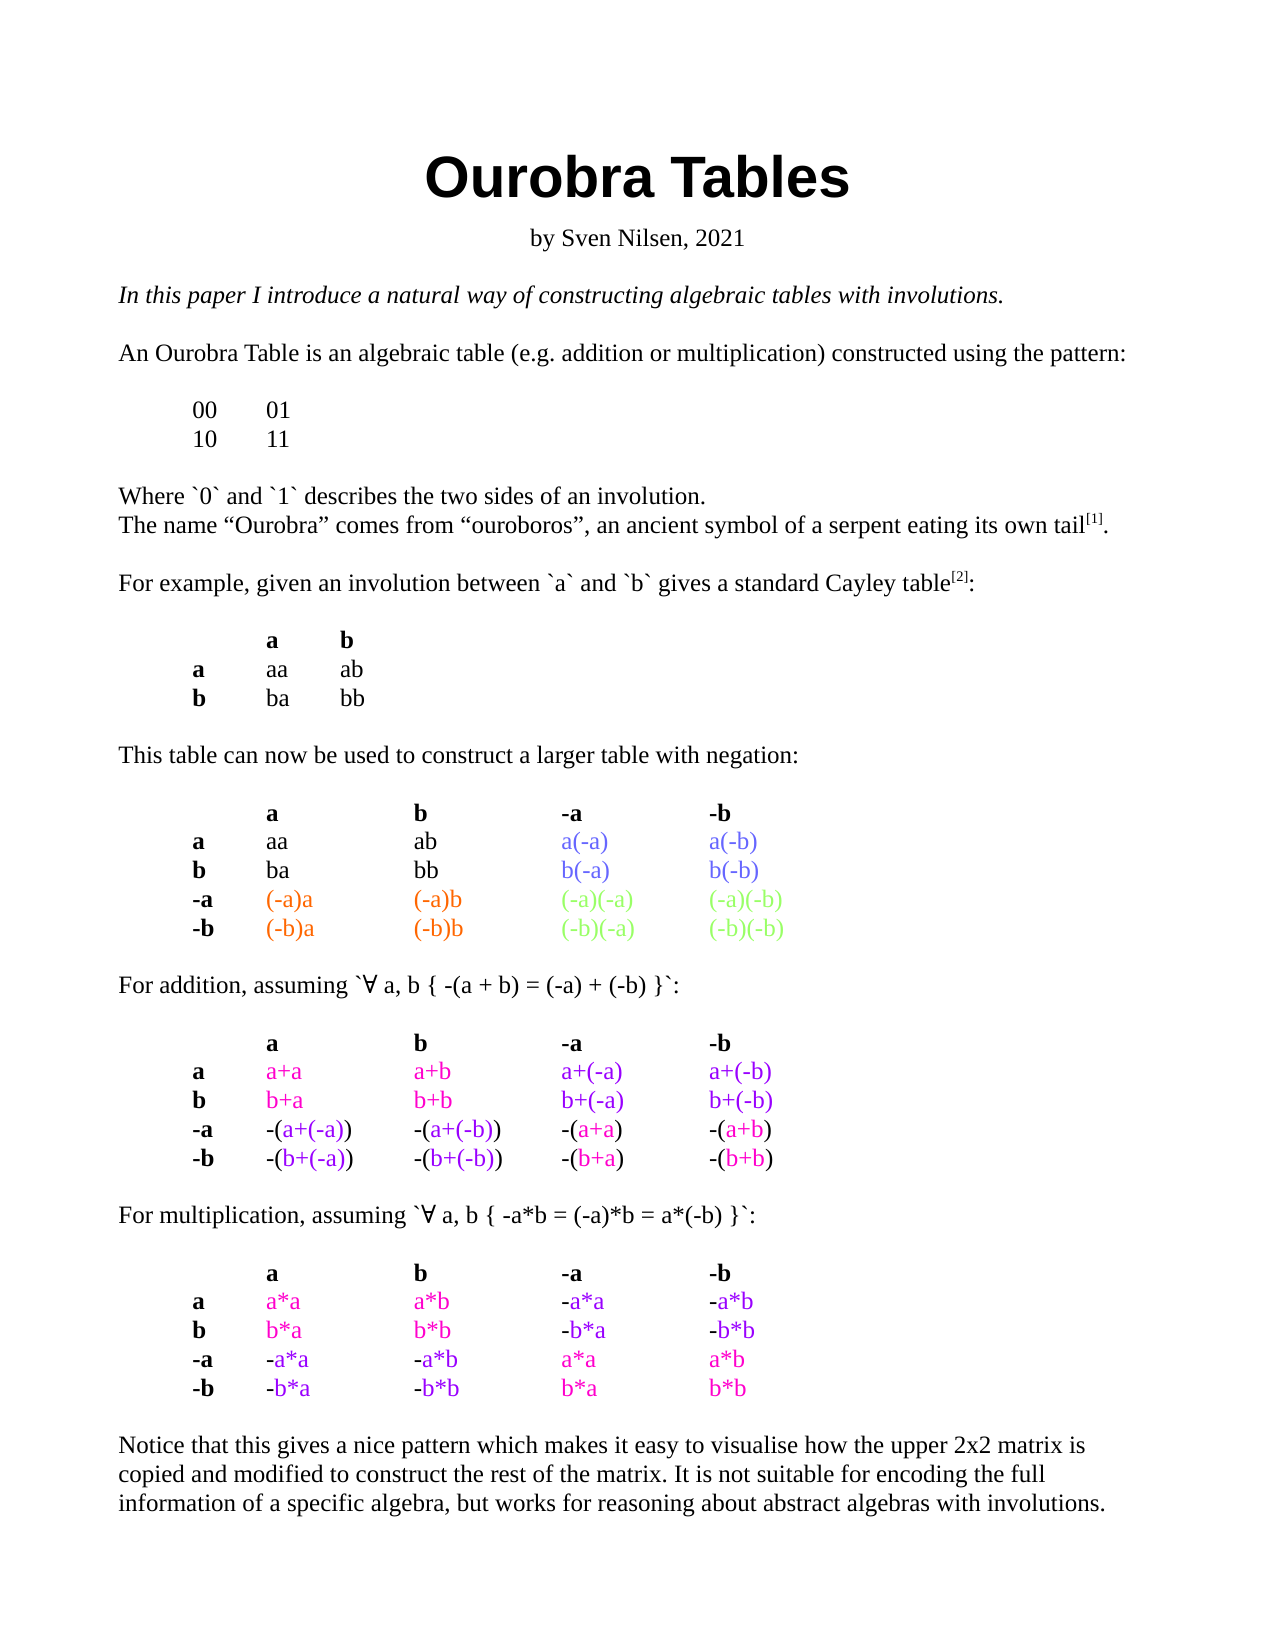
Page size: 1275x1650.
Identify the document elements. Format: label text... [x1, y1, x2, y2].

text a aa ab [118, 654, 1157, 683]
text Where `0` and `1` describes the two sides of an involution. [118, 481, 1157, 510]
text -b -(b+(-a)) -(b+(-b)) -(b+a) -(b+b) [118, 1143, 1157, 1171]
text An Ourobra Table is an algebraic table (e.g. addition or multiplication) constructed using the pattern: [118, 338, 1157, 366]
text b b*a b*b -b*a -b*b [118, 1315, 1157, 1344]
text This table can now be used to construct a larger table with negation: [118, 740, 1157, 769]
text In this paper I introduce a natural way of constructing algebraic tables with involutions. [118, 280, 1157, 309]
text a a*a a*b -a*a -a*b [118, 1286, 1157, 1315]
text by Sven Nilsen, 2021 [118, 223, 1157, 251]
text For multiplication, assuming `∀ a, b { -a*b = (-a)*b = a*(-b) }`: [118, 1200, 1157, 1229]
text a b -a -b [118, 1028, 1157, 1056]
text b ba bb b(-a) b(-b) [118, 855, 1157, 884]
text The name “Ourobra” comes from “ouroboros”, an ancient symbol of a serpent eating its own tail[1]. [118, 510, 1157, 539]
text -a -(a+(-a)) -(a+(-b)) -(a+a) -(a+b) [118, 1114, 1157, 1143]
text a b -a -b [118, 1258, 1157, 1286]
text For addition, assuming `∀ a, b { -(a + b) = (-a) + (-b) }`: [118, 970, 1157, 999]
text -b (-b)a (-b)b (-b)(-a) (-b)(-b) [118, 913, 1157, 941]
text Notice that this gives a nice pattern which makes it easy to visualise how the upper 2x2 matrix is copied and modified to construct the rest of the matrix. It is not suitable for encoding the full information of a specific algebra, but works for reasoning about abstract algebras with involutions. [118, 1430, 1157, 1516]
text b b+a b+b b+(-a) b+(-b) [118, 1085, 1157, 1114]
text b ba bb [118, 683, 1157, 711]
text 00 01 [118, 395, 1157, 424]
text For example, given an involution between `a` and `b` gives a standard Cayley table[2]: [118, 568, 1157, 596]
title Ourobra Tables [118, 143, 1157, 210]
text -b -b*a -b*b b*a b*b [118, 1373, 1157, 1401]
text 10 11 [118, 424, 1157, 453]
text a aa ab a(-a) a(-b) [118, 826, 1157, 855]
text a b -a -b [118, 798, 1157, 826]
text a a+a a+b a+(-a) a+(-b) [118, 1056, 1157, 1085]
text -a -a*a -a*b a*a a*b [118, 1344, 1157, 1373]
text -a (-a)a (-a)b (-a)(-a) (-a)(-b) [118, 884, 1157, 913]
text a b [118, 625, 1157, 654]
